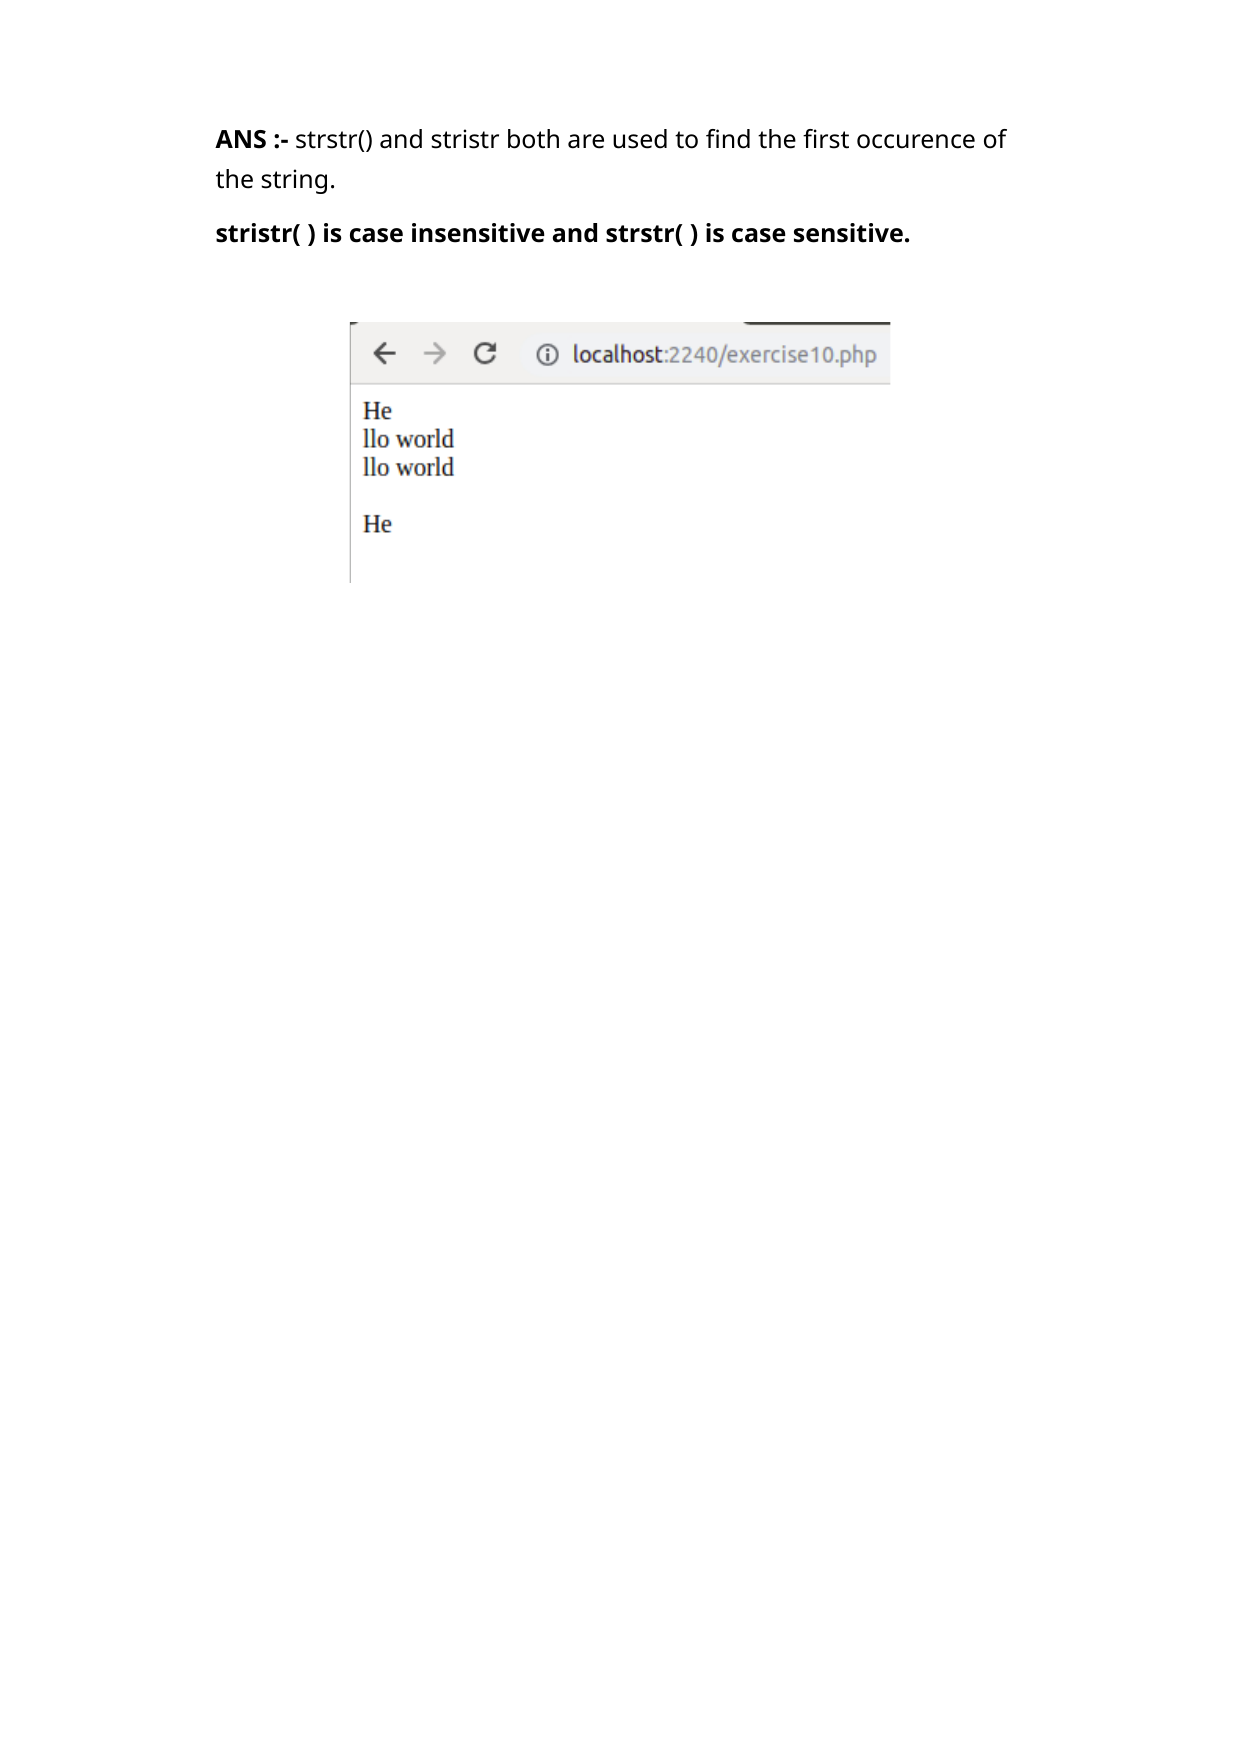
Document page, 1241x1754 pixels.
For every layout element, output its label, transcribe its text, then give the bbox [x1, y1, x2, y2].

text stristr( ) is case insensitive and strstr( ) is case sensitive. [142, 215, 1122, 249]
text ANS :- strstr() and stristr both are used to find the first occurence of the string. [142, 118, 1122, 196]
picture [349, 322, 891, 583]
